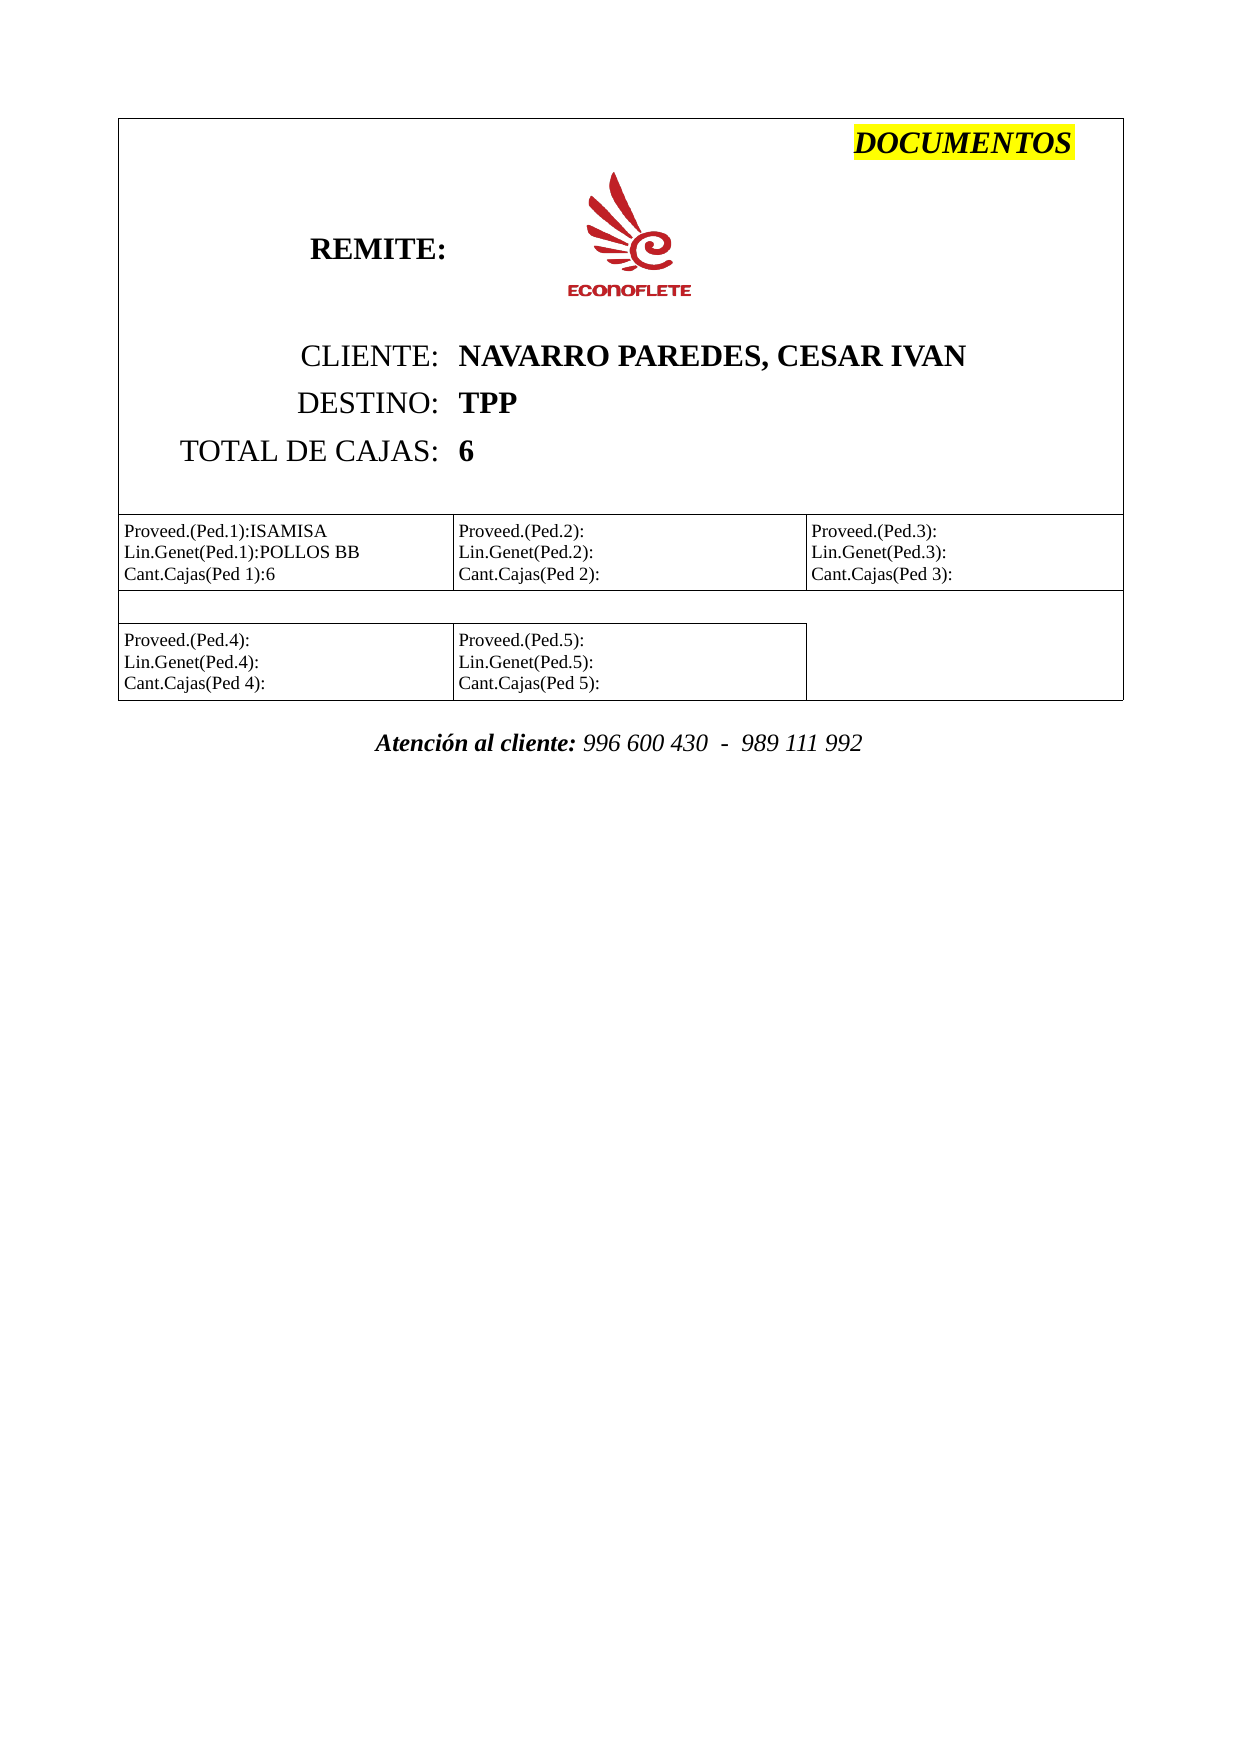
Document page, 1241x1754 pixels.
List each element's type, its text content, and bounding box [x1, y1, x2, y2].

table_cell NAVARRO PAREDES, CESAR IVAN [453, 332, 1123, 379]
text Atención al cliente: 996 600 430 - 989 111 992 [118, 728, 1122, 757]
table_cell [453, 166, 806, 332]
table_cell TOTAL DE CAJAS: [119, 426, 453, 474]
table_cell [453, 474, 806, 514]
table_header DOCUMENTOS [806, 119, 1123, 166]
table_cell [119, 474, 453, 514]
table_cell [806, 591, 1123, 623]
table_cell 6 [453, 426, 1123, 474]
table_cell [119, 591, 453, 623]
table_cell Proveed.(Ped.3): Lin.Genet(Ped.3): Cant.Cajas(Ped 3): [807, 515, 1123, 590]
table_cell [453, 591, 806, 623]
table_cell [806, 166, 1123, 332]
table_cell TPP [453, 379, 806, 426]
table_cell REMITE: [119, 166, 453, 332]
picture [552, 171, 707, 297]
table_cell Proveed.(Ped.4): Lin.Genet(Ped.4): Cant.Cajas(Ped 4): [119, 624, 453, 699]
table_cell Proveed.(Ped.1):ISAMISA Lin.Genet(Ped.1):POLLOS BB Cant.Cajas(Ped 1):6 [119, 515, 453, 590]
table_cell CLIENTE: [119, 332, 453, 379]
table_cell Proveed.(Ped.5): Lin.Genet(Ped.5): Cant.Cajas(Ped 5): [454, 624, 806, 699]
table_cell [806, 474, 1123, 514]
table_cell [807, 623, 1123, 699]
table_cell Proveed.(Ped.2): Lin.Genet(Ped.2): Cant.Cajas(Ped 2): [454, 515, 806, 590]
table_header [119, 119, 453, 166]
table_cell DESTINO: [119, 379, 453, 426]
table_cell [806, 379, 1123, 426]
table_header [453, 119, 806, 166]
